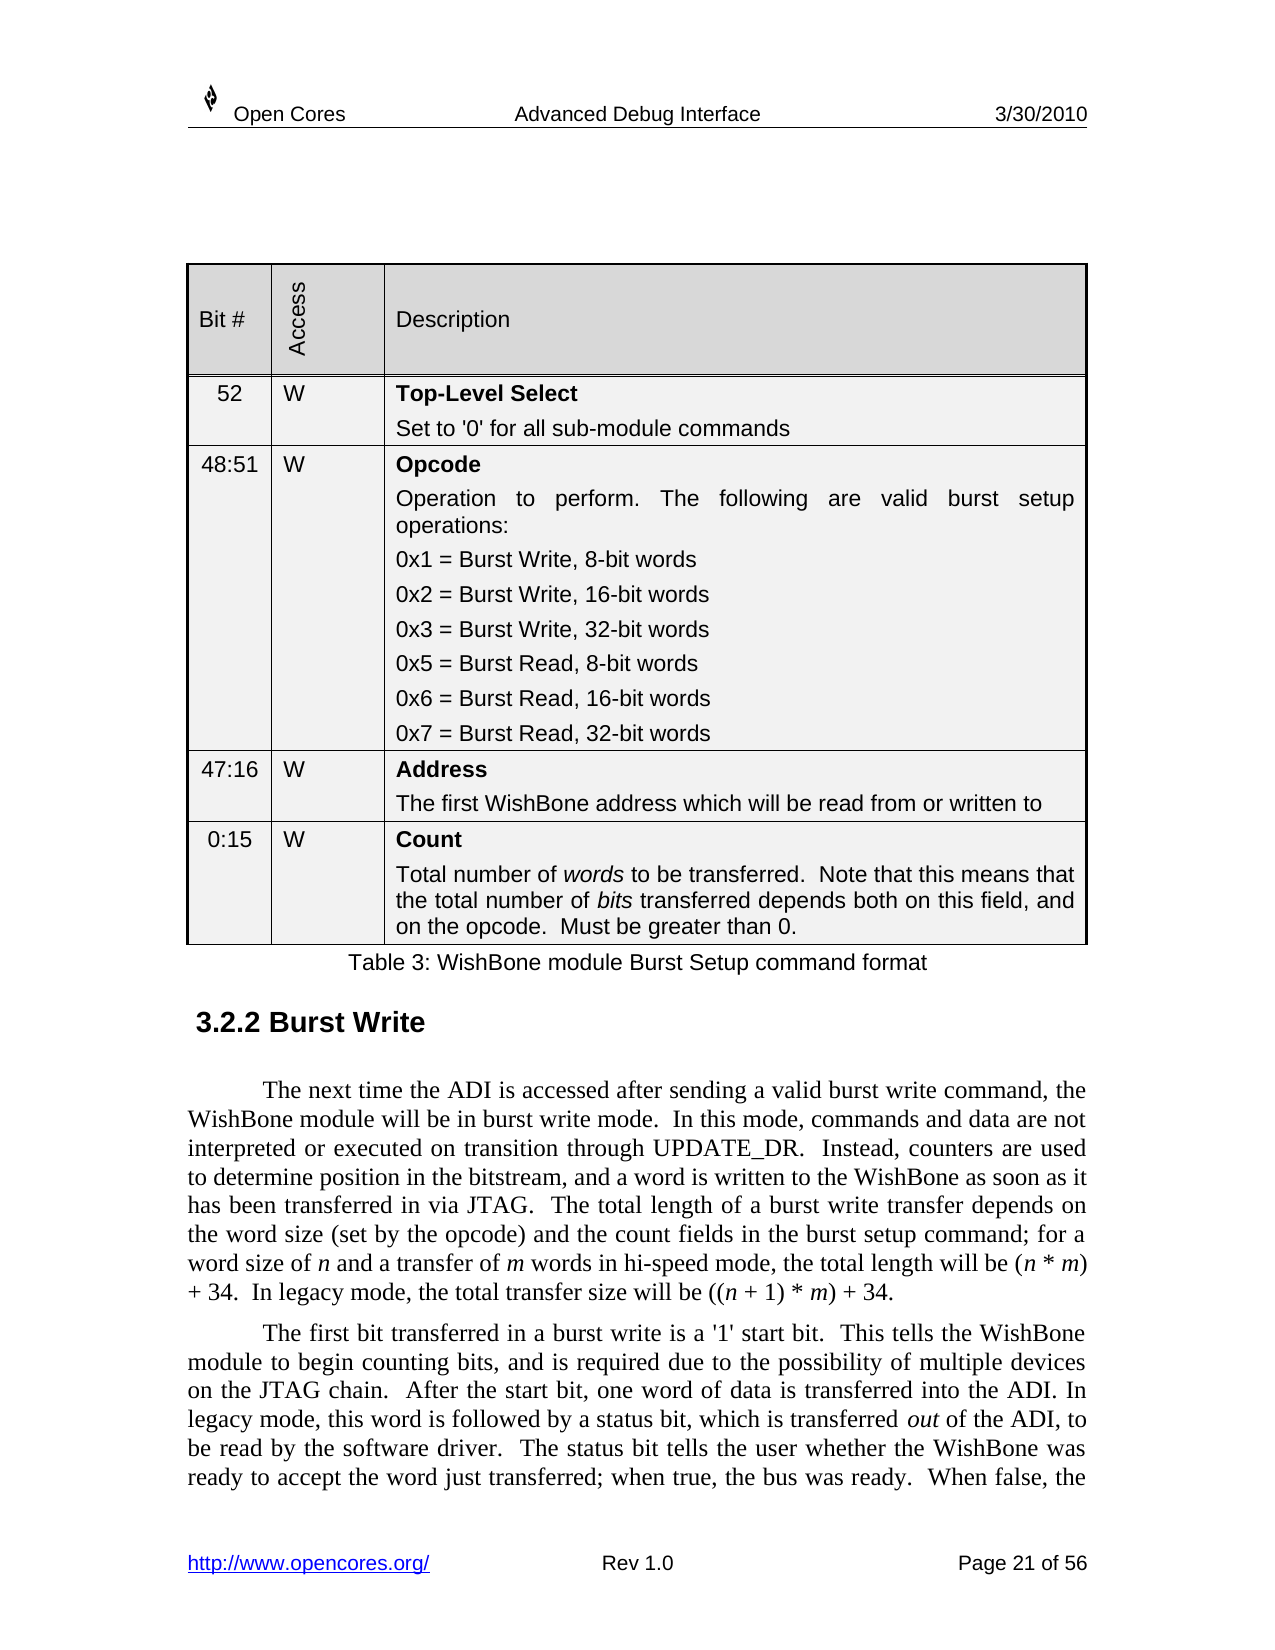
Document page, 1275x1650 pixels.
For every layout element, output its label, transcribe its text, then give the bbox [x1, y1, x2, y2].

table_cell 52 [189, 377, 271, 445]
table_cell W [272, 751, 384, 821]
table_cell 0:15 [189, 822, 271, 944]
table_cell Address The first WishBone address which will be read from or written to [385, 751, 1085, 821]
table_cell Opcode Operation to perform. The following are valid burst setup operations: 0x1 = Burst Write, 8-bit words 0x2 = Burst Write, 16-bit words 0x3 = Burst Write, 32-bit words 0x5 = Burst Read, 8-bit words 0x6 = Burst Read, 16-bit words 0x7 = Burst Read, 32-bit words [385, 446, 1085, 750]
table_header Access [272, 265, 384, 374]
text Table 3: WishBone module Burst Setup command format [187, 949, 1087, 975]
text The first bit transferred in a burst write is a '1' start bit. This tells the WishBone module to begin counting bits, and is required due to the possibility of multiple devices on the JTAG chain. After the start bit, one word of data is transferred into the ADI. In legacy mode, this word is followed by a status bit, which is transferred out of the ADI, to be read by the software driver. The status bit tells the user whether the WishBone was ready to accept the word just transferred; when true, the bus was ready. When false, the [187, 1318, 1087, 1491]
table_header Description [385, 265, 1085, 374]
table_cell W [272, 377, 384, 445]
table_cell W [272, 446, 384, 750]
table_cell 48:51 [189, 446, 271, 750]
text The next time the ADI is accessed after sending a valid burst write command, the WishBone module will be in burst write mode. In this mode, commands and data are not interpreted or executed on transition through UPDATE_DR. Instead, counters are used to determine position in the bitstream, and a word is written to the WishBone as soon as it has been transferred in via JTAG. The total length of a burst write transfer depends on the word size (set by the opcode) and the count fields in the burst setup command; for a word size of n and a transfer of m words in hi-speed mode, the total length will be (n * m) + 34. In legacy mode, the total transfer size will be ((n + 1) * m) + 34. [187, 1076, 1087, 1306]
subtitle Burst Write [187, 1004, 1087, 1038]
table_cell W [272, 822, 384, 944]
table_cell 47:16 [189, 751, 271, 821]
table_cell Top-Level Select Set to '0' for all sub-module commands [385, 377, 1085, 445]
table_cell Count Total number of words to be transferred. Note that this means that the total number of bits transferred depends both on this field, and on the opcode. Must be greater than 0. [385, 822, 1085, 944]
table_header Bit # [189, 265, 271, 374]
